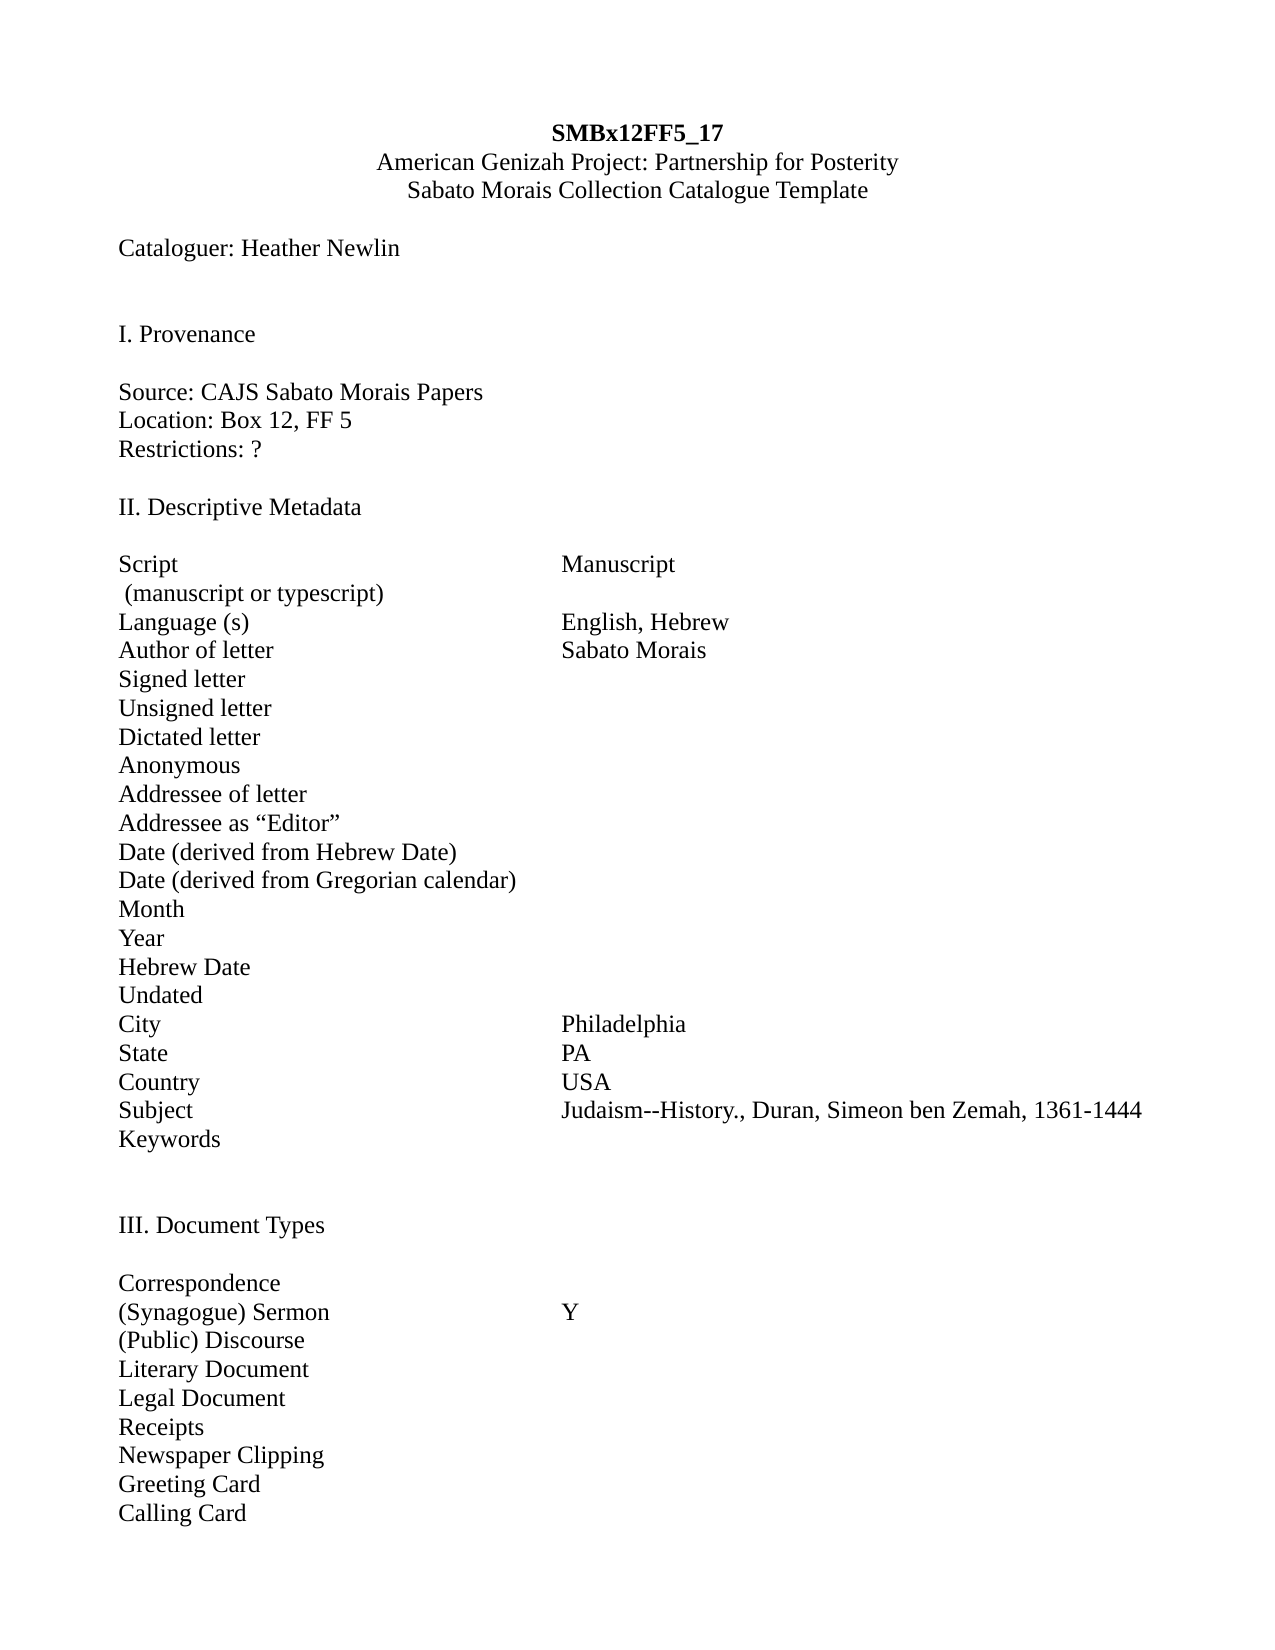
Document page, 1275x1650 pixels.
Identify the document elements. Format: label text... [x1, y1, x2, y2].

text Dictated letter [118, 722, 1157, 751]
text III. Document Types [118, 1211, 1157, 1239]
text Addressee as “Editor” [118, 808, 1157, 837]
text Newspaper Clipping [118, 1441, 1157, 1469]
text (Synagogue) Sermon Y [118, 1297, 1157, 1326]
text Date (derived from Hebrew Date) [118, 837, 1157, 866]
text State PA [118, 1038, 1157, 1067]
text Subject Judaism--History., Duran, Simeon ben Zemah, 1361-1444 [118, 1096, 1157, 1124]
text Author of letter Sabato Morais [118, 636, 1157, 664]
text Restrictions: ? [118, 434, 1157, 463]
text Sabato Morais Collection Catalogue Template [118, 176, 1157, 204]
text Unsigned letter [118, 693, 1157, 722]
text Calling Card [118, 1498, 1157, 1527]
text Cataloguer: Heather Newlin [118, 233, 1157, 262]
text Correspondence [118, 1268, 1157, 1297]
text Keywords [118, 1124, 1157, 1153]
text City Philadelphia [118, 1009, 1157, 1038]
text Year [118, 923, 1157, 952]
text Country USA [118, 1067, 1157, 1096]
text Literary Document [118, 1354, 1157, 1383]
text Hebrew Date [118, 952, 1157, 981]
text Date (derived from Gregorian calendar) [118, 866, 1157, 894]
text Script Manuscript [118, 549, 1157, 578]
text Language (s) English, Hebrew [118, 607, 1157, 636]
text Source: CAJS Sabato Morais Papers [118, 377, 1157, 406]
text II. Descriptive Metadata [118, 492, 1157, 521]
text Addressee of letter [118, 779, 1157, 808]
text I. Provenance [118, 319, 1157, 348]
text American Genizah Project: Partnership for Posterity [118, 147, 1157, 176]
text Greeting Card [118, 1469, 1157, 1498]
text Month [118, 894, 1157, 923]
text Receipts [118, 1412, 1157, 1441]
text Location: Box 12, FF 5 [118, 406, 1157, 434]
text (manuscript or typescript) [118, 578, 1157, 607]
text SMBx12FF5_17 [118, 118, 1157, 147]
text Signed letter [118, 664, 1157, 693]
text Anonymous [118, 751, 1157, 779]
text (Public) Discourse [118, 1326, 1157, 1354]
text Undated [118, 981, 1157, 1009]
text Legal Document [118, 1383, 1157, 1412]
